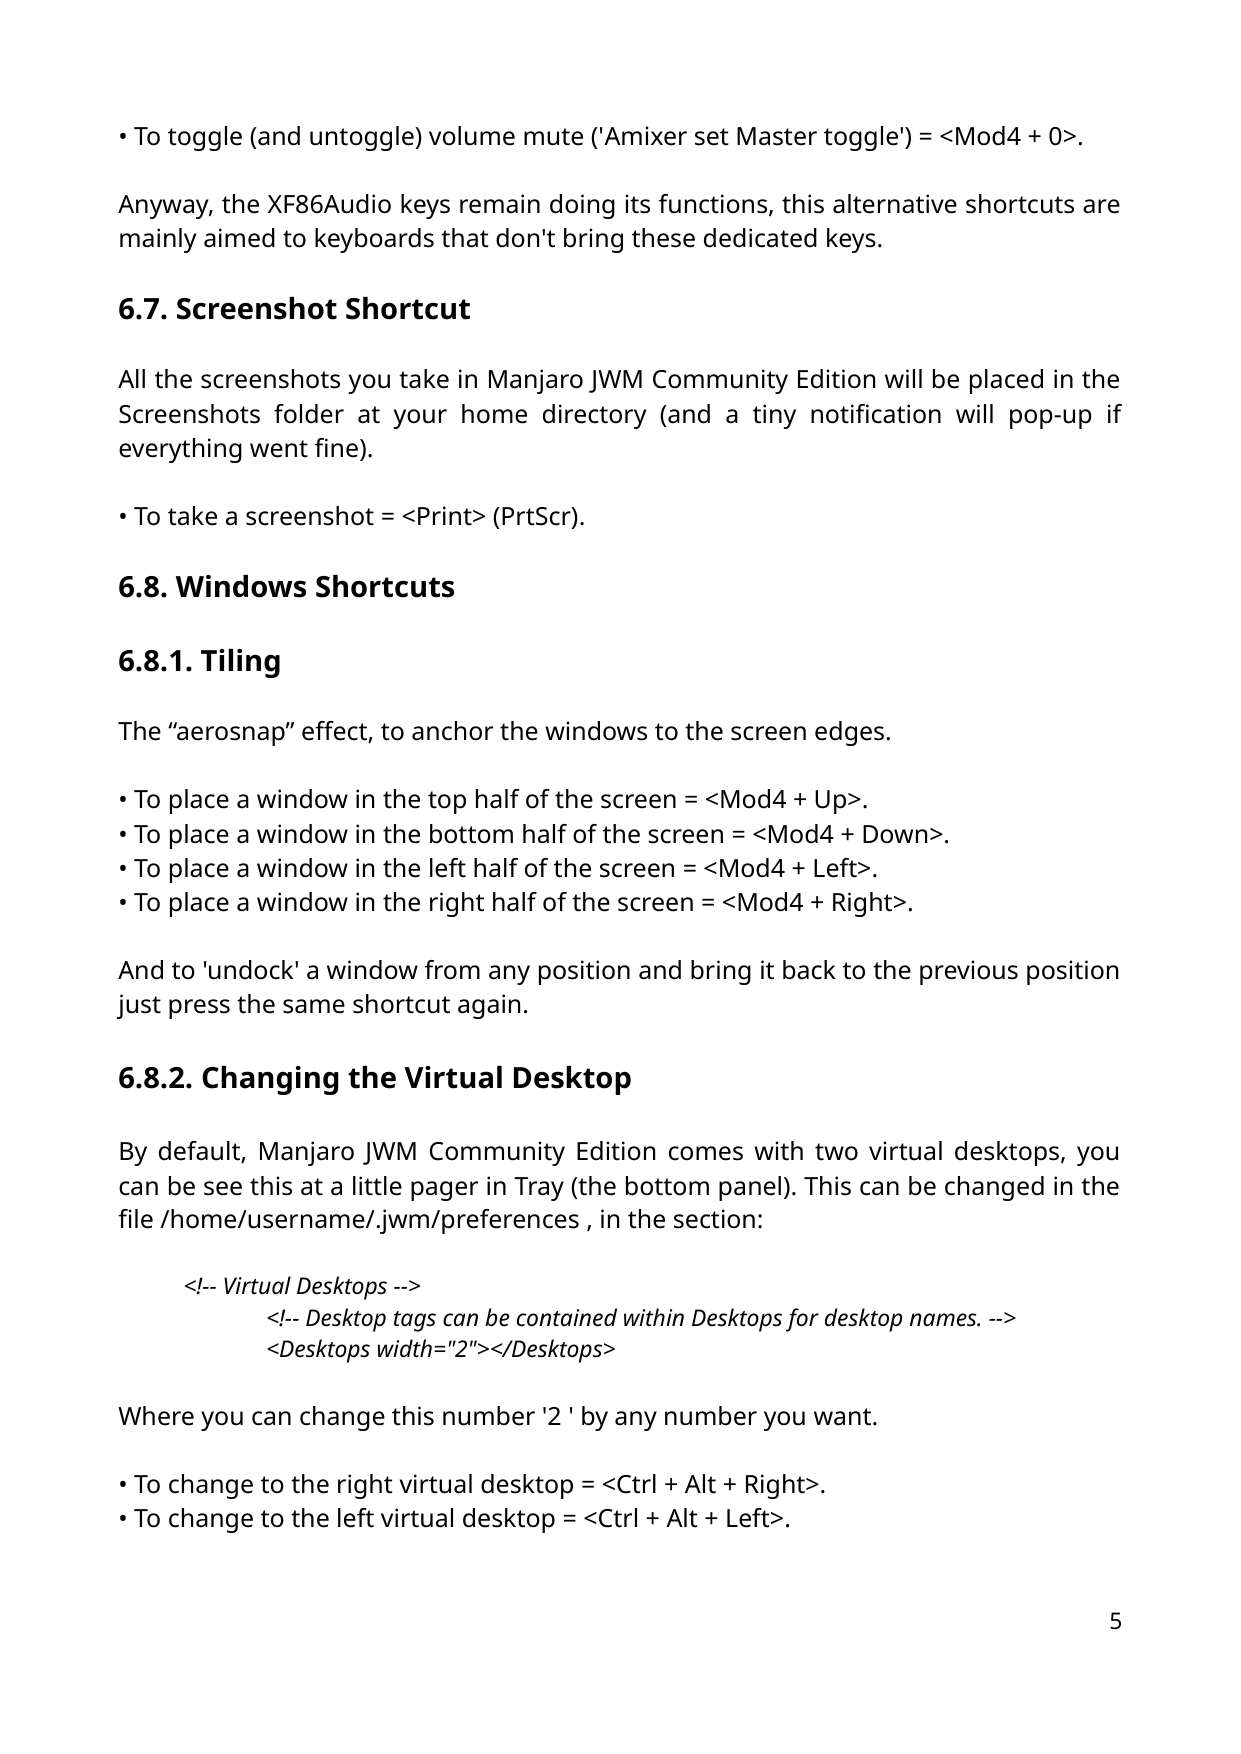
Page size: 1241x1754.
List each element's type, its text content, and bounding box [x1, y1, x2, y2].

subtitle 6.8.1. Tiling [118, 640, 1122, 680]
text <Desktops width="2"></Desktops> [177, 1333, 1122, 1364]
text <!-- Virtual Desktops --> [177, 1270, 1122, 1302]
subtitle 6.8.2. Changing the Virtual Desktop [118, 1057, 1122, 1097]
text • To change to the left virtual desktop = <Ctrl + Alt + Left>. [118, 1500, 1122, 1534]
text All the screenshots you take in Manjaro JWM Community Edition will be placed in the Screenshots folder at your home directory (and a tiny notification will pop-up if everything went fine). [118, 362, 1122, 464]
text • To change to the right virtual desktop = <Ctrl + Alt + Right>. [118, 1466, 1122, 1500]
text • To place a window in the top half of the screen = <Mod4 + Up>. [118, 782, 1122, 816]
text • To place a window in the bottom half of the screen = <Mod4 + Down>. [118, 816, 1122, 850]
text Where you can change this number '2 ' by any number you want. [118, 1398, 1122, 1432]
text Anyway, the XF86Audio keys remain doing its functions, this alternative shortcuts are mainly aimed to keyboards that don't bring these dedicated keys. [118, 186, 1122, 254]
text • To place a window in the left half of the screen = <Mod4 + Left>. [118, 850, 1122, 884]
subtitle 6.7. Screenshot Shortcut [118, 288, 1122, 328]
text The “aerosnap” effect, to anchor the windows to the screen edges. [118, 714, 1122, 748]
text • To toggle (and untoggle) volume mute ('Amixer set Master toggle') = <Mod4 + 0>. [118, 118, 1122, 152]
text <!-- Desktop tags can be contained within Desktops for desktop names. --> [177, 1302, 1122, 1333]
text By default, Manjaro JWM Community Edition comes with two virtual desktops, you can be see this at a little pager in Tray (the bottom panel). This can be changed in the file /home/username/.jwm/preferences , in the section: [118, 1134, 1122, 1236]
text And to 'undock' a window from any position and bring it back to the previous position just press the same shortcut again. [118, 952, 1122, 1021]
subtitle 6.8. Windows Shortcuts [118, 567, 1122, 606]
text • To place a window in the right half of the screen = <Mod4 + Right>. [118, 884, 1122, 918]
text • To take a screenshot = <Print> (PrtScr). [118, 498, 1122, 532]
